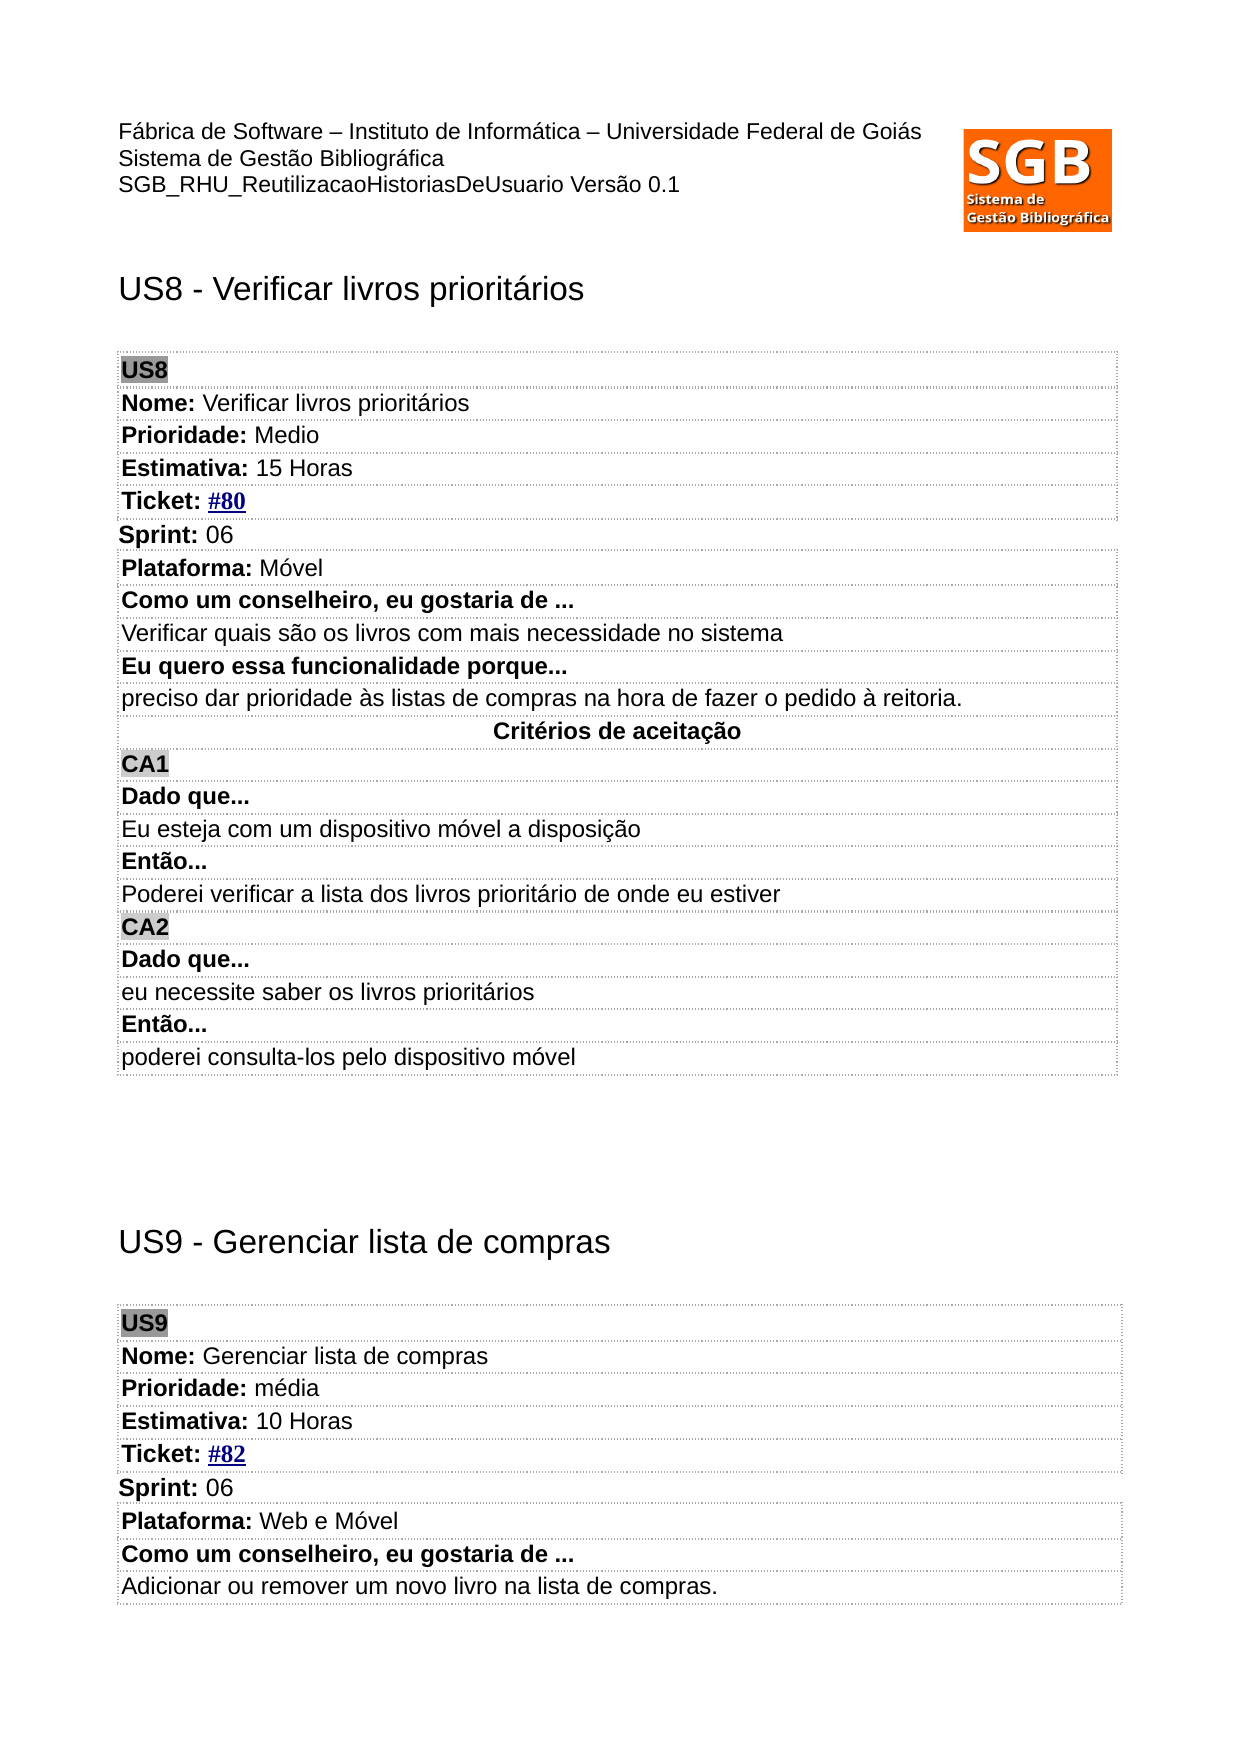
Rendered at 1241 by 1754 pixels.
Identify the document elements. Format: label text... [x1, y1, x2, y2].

table_cell Plataforma: Web e Móvel [118, 1502, 1122, 1538]
table_cell Estimativa: 10 Horas [118, 1405, 1122, 1437]
table_cell Nome: Verificar livros prioritários [118, 386, 1117, 419]
table_cell eu necessite saber os livros prioritários [118, 976, 1117, 1008]
table_cell Ticket: #80 [118, 484, 1117, 518]
picture [963, 129, 1112, 232]
table_cell Dado que... [118, 943, 1117, 976]
table_header US9 [118, 1304, 1122, 1339]
table_cell Critérios de aceitação [118, 715, 1117, 747]
table_cell Sprint: 06 [118, 518, 1117, 549]
table_cell Então... [118, 845, 1117, 878]
table_cell poderei consulta-los pelo dispositivo móvel [118, 1041, 1117, 1073]
table_cell CA1 [118, 748, 1117, 780]
table_cell Como um conselheiro, eu gostaria de ... [118, 584, 1117, 617]
table_cell Dado que... [118, 780, 1117, 813]
subtitle US9 - Gerenciar lista de compras [118, 1222, 1122, 1261]
table_cell Verificar quais são os livros com mais necessidade no sistema [118, 617, 1117, 649]
table_cell Estimativa: 15 Horas [118, 452, 1117, 484]
table_cell Eu quero essa funcionalidade porque... [118, 650, 1117, 682]
table_cell Plataforma: Móvel [118, 549, 1117, 584]
table_cell Eu esteja com um dispositivo móvel a disposição [118, 813, 1117, 845]
subtitle US8 - Verificar livros prioritários [118, 269, 1122, 308]
table_header US8 [118, 351, 1117, 386]
table_cell CA2 [118, 910, 1117, 943]
table_cell Sprint: 06 [118, 1471, 1122, 1502]
table_cell Prioridade: Medio [118, 419, 1117, 452]
table_cell Poderei verificar a lista dos livros prioritário de onde eu estiver [118, 878, 1117, 910]
table_cell Prioridade: média [118, 1372, 1122, 1405]
table_cell Como um conselheiro, eu gostaria de ... [118, 1538, 1122, 1570]
table_cell Nome: Gerenciar lista de compras [118, 1340, 1122, 1372]
table_cell Adicionar ou remover um novo livro na lista de compras. [118, 1570, 1122, 1603]
table_cell Ticket: #82 [118, 1438, 1122, 1471]
table_cell preciso dar prioridade às listas de compras na hora de fazer o pedido à reitoria. [118, 682, 1117, 715]
table_cell Então... [118, 1008, 1117, 1041]
